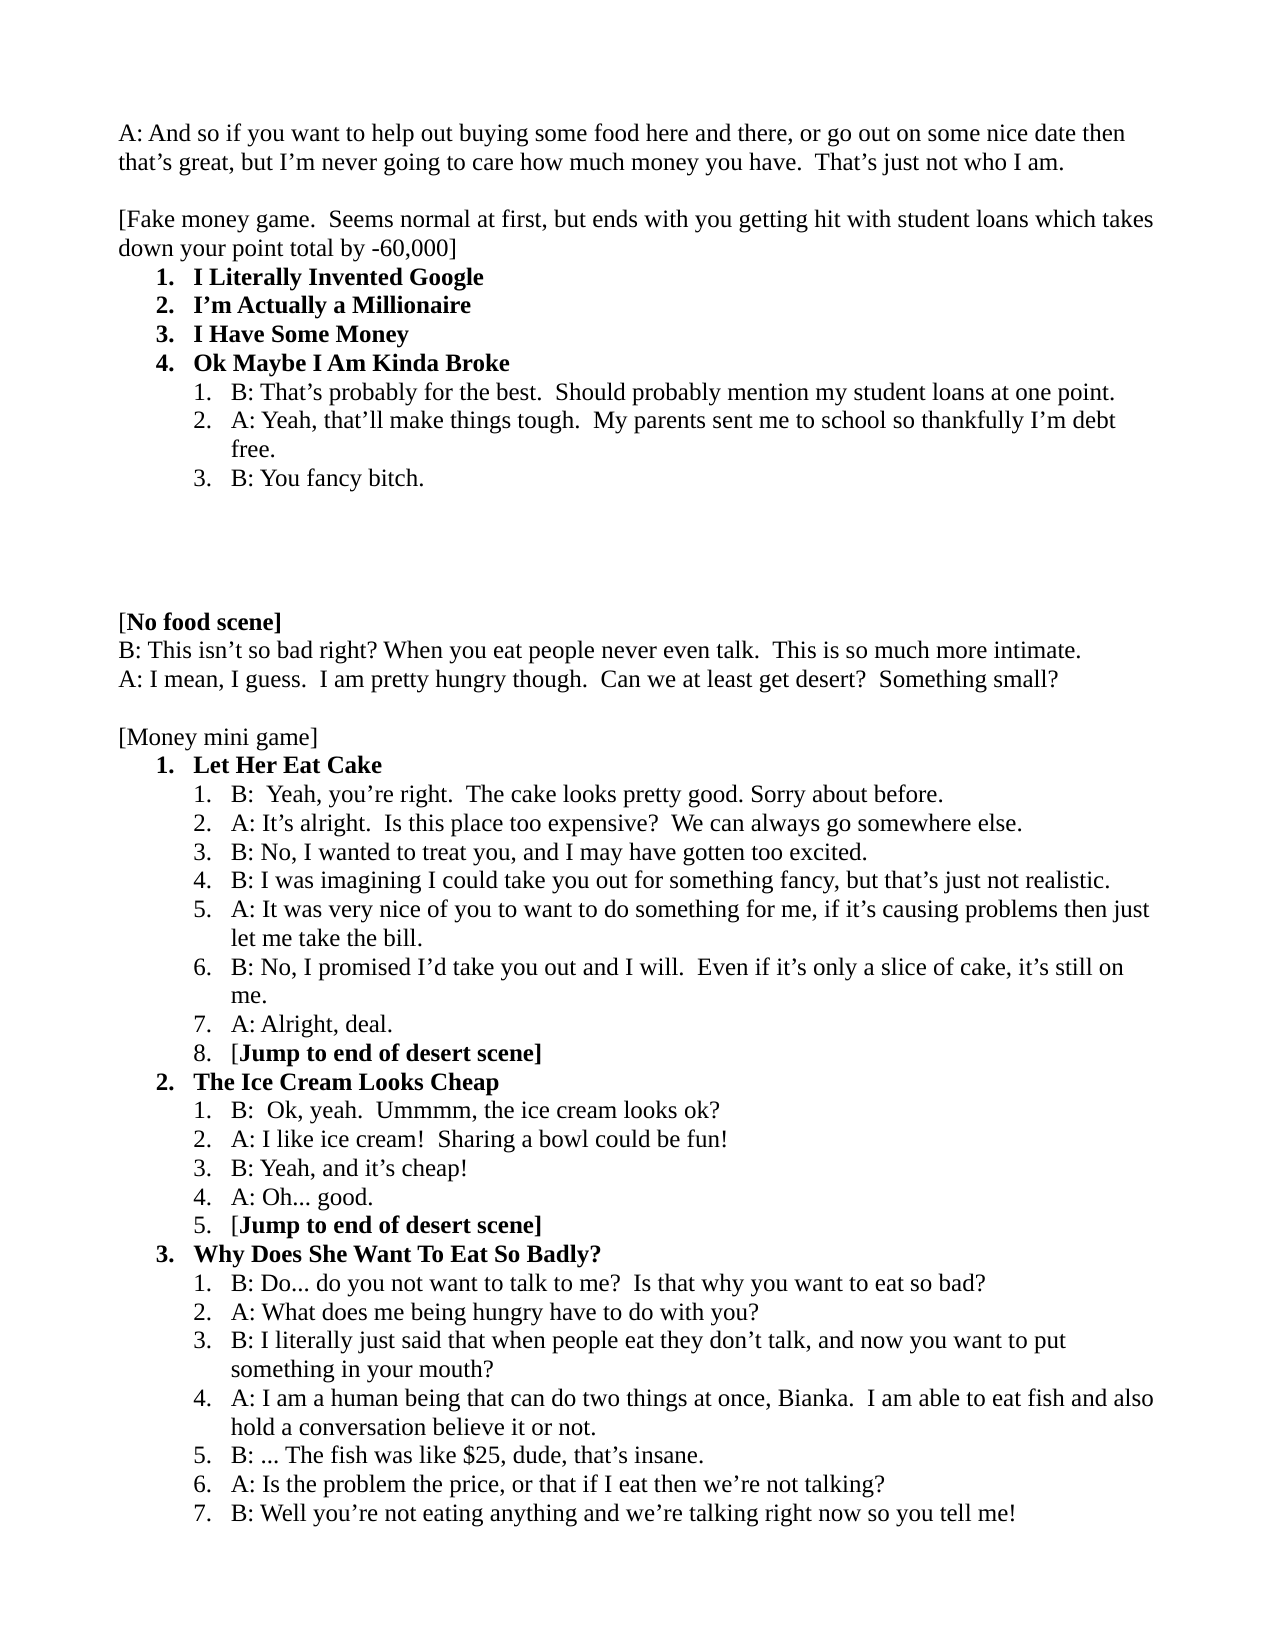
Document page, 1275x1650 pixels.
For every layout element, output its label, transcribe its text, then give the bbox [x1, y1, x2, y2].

text B: This isn’t so bad right? When you eat people never even talk. This is so much more intimate. [118, 636, 1157, 664]
list A: Alright, deal. [193, 1009, 1157, 1038]
list B: ... The fish was like $25, dude, that’s insane. [193, 1441, 1157, 1469]
list B: No, I wanted to treat you, and I may have gotten too excited. [193, 837, 1157, 866]
list A: I am a human being that can do two things at once, Bianka. I am able to eat fish and also hold a conversation believe it or not. [193, 1383, 1157, 1441]
list B: You fancy bitch. [193, 463, 1157, 492]
list B: No, I promised I’d take you out and I will. Even if it’s only a slice of cake, it’s still on me. [193, 952, 1157, 1009]
list B: That’s probably for the best. Should probably mention my student loans at one point. [193, 377, 1157, 406]
list B: I literally just said that when people eat they don’t talk, and now you want to put something in your mouth? [193, 1326, 1157, 1383]
list I Literally Invented Google [156, 262, 1157, 291]
text A: I mean, I guess. I am pretty hungry though. Can we at least get desert? Something small? [118, 664, 1157, 693]
list Why Does She Want To Eat So Badly? [156, 1239, 1157, 1268]
list B: Well you’re not eating anything and we’re talking right now so you tell me! [193, 1498, 1157, 1527]
list A: Is the problem the price, or that if I eat then we’re not talking? [193, 1469, 1157, 1498]
text [Fake money game. Seems normal at first, but ends with you getting hit with student loans which takes down your point total by -60,000] [118, 204, 1157, 262]
list I’m Actually a Millionaire [156, 291, 1157, 319]
list B: I was imagining I could take you out for something fancy, but that’s just not realistic. [193, 866, 1157, 894]
list [Jump to end of desert scene] [193, 1038, 1157, 1067]
list B: Yeah, and it’s cheap! [193, 1153, 1157, 1182]
list A: Oh... good. [193, 1182, 1157, 1211]
list Ok Maybe I Am Kinda Broke [156, 348, 1157, 377]
text [No food scene] [118, 607, 1157, 636]
list A: Yeah, that’ll make things tough. My parents sent me to school so thankfully I’m debt free. [193, 406, 1157, 463]
text [Money mini game] [118, 722, 1157, 751]
list A: What does me being hungry have to do with you? [193, 1297, 1157, 1326]
list B: Yeah, you’re right. The cake looks pretty good. Sorry about before. [193, 779, 1157, 808]
list [Jump to end of desert scene] [193, 1211, 1157, 1239]
list I Have Some Money [156, 319, 1157, 348]
list Let Her Eat Cake [156, 751, 1157, 779]
list B: Do... do you not want to talk to me? Is that why you want to eat so bad? [193, 1268, 1157, 1297]
list A: It was very nice of you to want to do something for me, if it’s causing problems then just let me take the bill. [193, 894, 1157, 952]
text A: And so if you want to help out buying some food here and there, or go out on some nice date then that’s great, but I’m never going to care how much money you have. That’s just not who I am. [118, 118, 1157, 176]
list The Ice Cream Looks Cheap [156, 1067, 1157, 1096]
list B: Ok, yeah. Ummmm, the ice cream looks ok? [193, 1096, 1157, 1124]
list A: I like ice cream! Sharing a bowl could be fun! [193, 1124, 1157, 1153]
list A: It’s alright. Is this place too expensive? We can always go somewhere else. [193, 808, 1157, 837]
